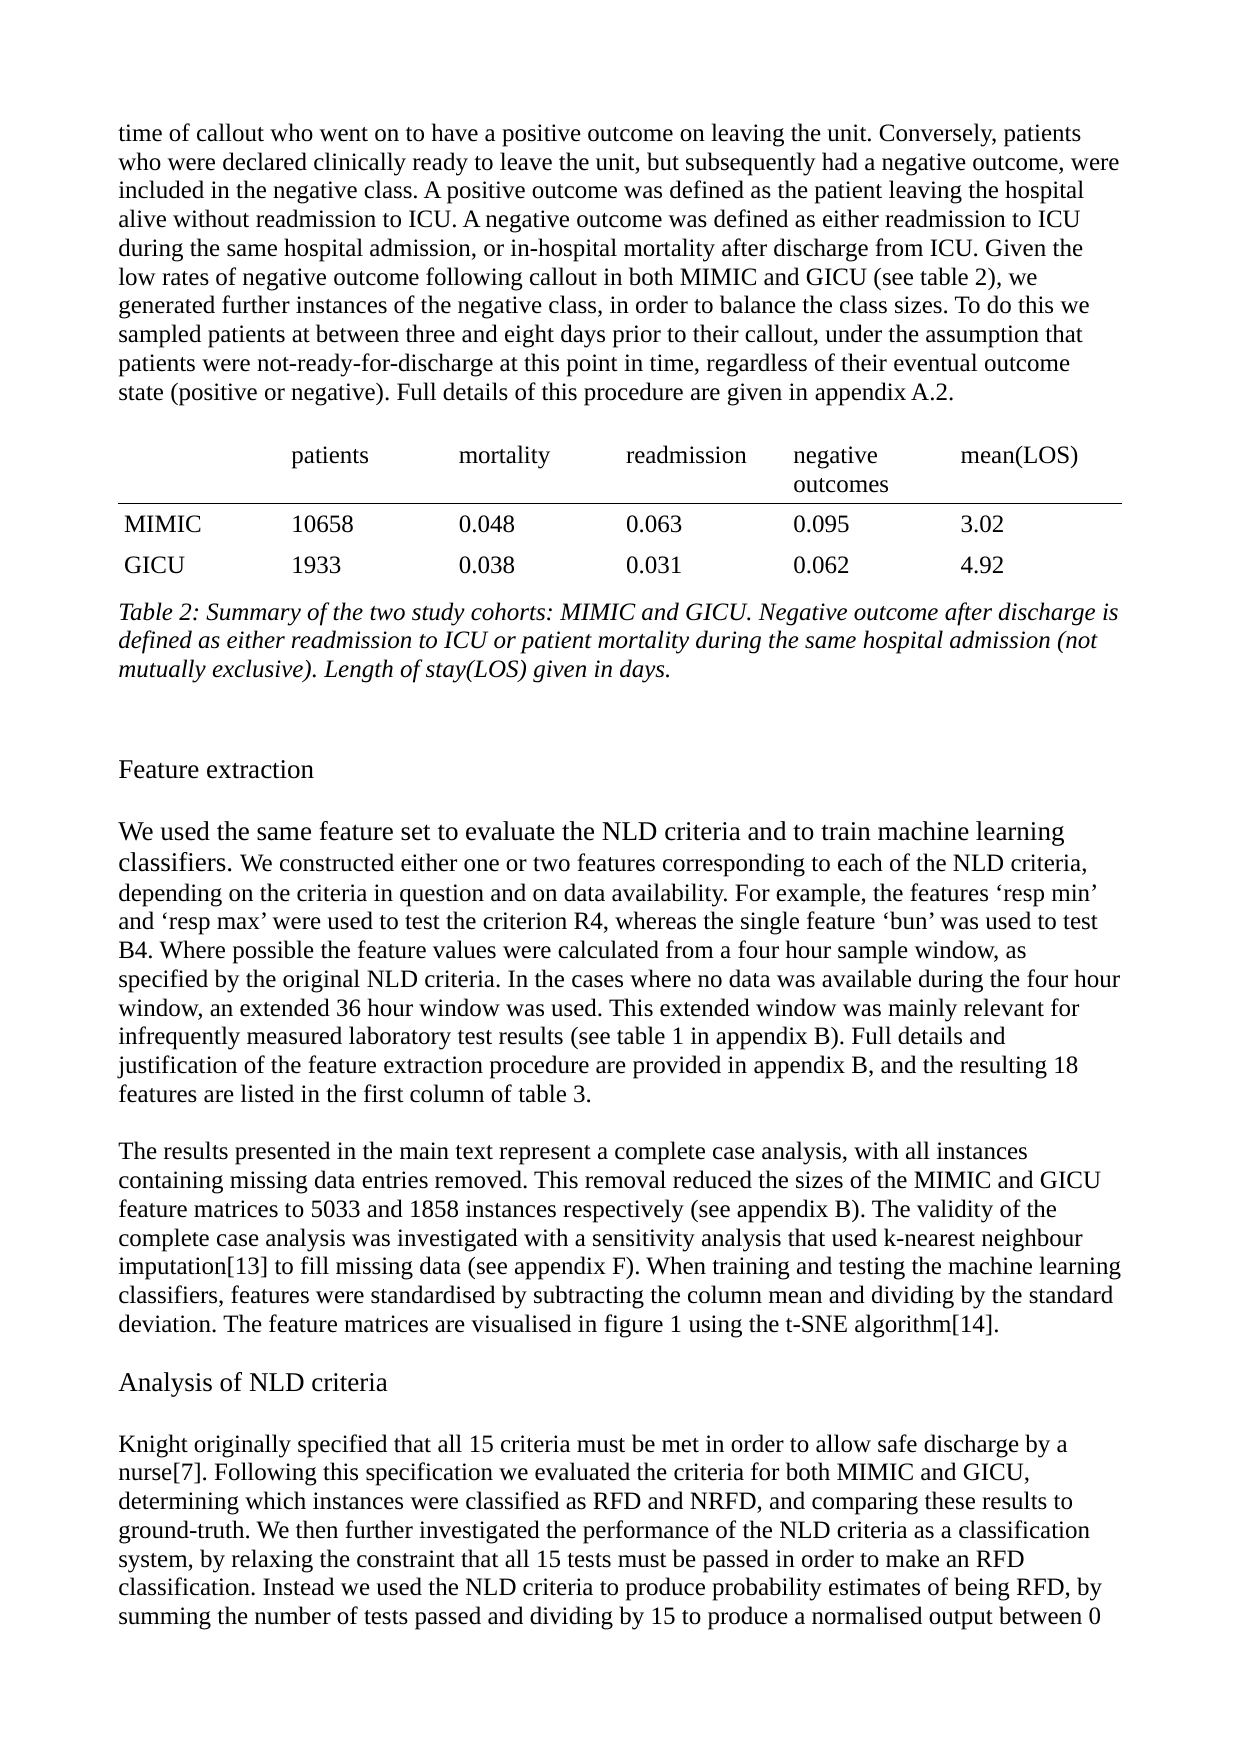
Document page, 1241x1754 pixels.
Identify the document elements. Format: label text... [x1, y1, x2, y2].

table_cell GICU [118, 544, 285, 584]
table_cell 0.063 [620, 504, 787, 544]
text Feature extraction [118, 753, 1122, 784]
table_header readmission [620, 434, 787, 503]
table_cell 1933 [285, 544, 453, 584]
table_cell 4.92 [955, 544, 1122, 584]
table_cell MIMIC [118, 504, 285, 544]
text Knight originally specified that all 15 criteria must be met in order to allow safe discharge by a nurse[7]⁠. Following this specification we evaluated the criteria for both MIMIC and GICU, determining which instances were classified as RFD and NRFD, and comparing these results to ground-truth. We then further investigated the performance of the NLD criteria as a classification system, by relaxing the constraint that all 15 tests must be passed in order to make an RFD classification. Instead we used the NLD criteria to produce probability estimates of being RFD, by summing the number of tests passed and dividing by 15 to produce a normalised output between 0 [118, 1429, 1122, 1630]
text We used the same feature set to evaluate the NLD criteria and to train machine learning classifiers. We constructed either one or two features corresponding to each of the NLD criteria, depending on the criteria in question and on data availability. For example, the features ‘resp min’ and ‘resp max’ were used to test the criterion R4, whereas the single feature ‘bun’ was used to test B4. Where possible the feature values were calculated from a four hour sample window, as specified by the original NLD criteria. In the cases where no data was available during the four hour window, an extended 36 hour window was used. This extended window was mainly relevant for infrequently measured laboratory test results (see table 1 in appendix B). Full details and justification of the feature extraction procedure are provided in appendix B, and the resulting 18 features are listed in the first column of table 3. [118, 815, 1122, 1108]
table_header [118, 434, 285, 503]
table_cell 0.038 [453, 544, 620, 584]
table_cell 3.02 [955, 504, 1122, 544]
table_cell 0.062 [788, 544, 955, 584]
table_header mean(LOS) [955, 434, 1122, 503]
text The results presented in the main text represent a complete case analysis, with all instances containing missing data entries removed. This removal reduced the sizes of the MIMIC and GICU feature matrices to 5033 and 1858 instances respectively (see appendix B). The validity of the complete case analysis was investigated with a sensitivity analysis that used k-nearest neighbour imputation[13]⁠ to fill missing data (see appendix F). When training and testing the machine learning classifiers, features were standardised by subtracting the column mean and dividing by the standard deviation. The feature matrices are visualised in figure 1 using the t-SNE algorithm[14]⁠. [118, 1136, 1122, 1338]
table_cell 0.048 [453, 504, 620, 544]
table_cell 0.095 [788, 504, 955, 544]
text Table 2: Summary of the two study cohorts: MIMIC and GICU. Negative outcome after discharge is defined as either readmission to ICU or patient mortality during the same hospital admission (not mutually exclusive). Length of stay(LOS) given in days. [118, 597, 1122, 683]
table_header mortality [453, 434, 620, 503]
table_cell 0.031 [620, 544, 787, 584]
table_cell 10658 [285, 504, 453, 544]
text time of callout who went on to have a positive outcome on leaving the unit. Conversely, patients who were declared clinically ready to leave the unit, but subsequently had a negative outcome, were included in the negative class. A positive outcome was defined as the patient leaving the hospital alive without readmission to ICU. A negative outcome was defined as either readmission to ICU during the same hospital admission, or in-hospital mortality after discharge from ICU. Given the low rates of negative outcome following callout in both MIMIC and GICU (see table 2), we generated further instances of the negative class, in order to balance the class sizes. To do this we sampled patients at between three and eight days prior to their callout, under the assumption that patients were not-ready-for-discharge at this point in time, regardless of their eventual outcome state (positive or negative). Full details of this procedure are given in appendix A.2. [118, 118, 1122, 406]
table_header negative outcomes [788, 434, 955, 503]
table_header patients [285, 434, 453, 503]
text Analysis of NLD criteria [118, 1366, 1122, 1397]
